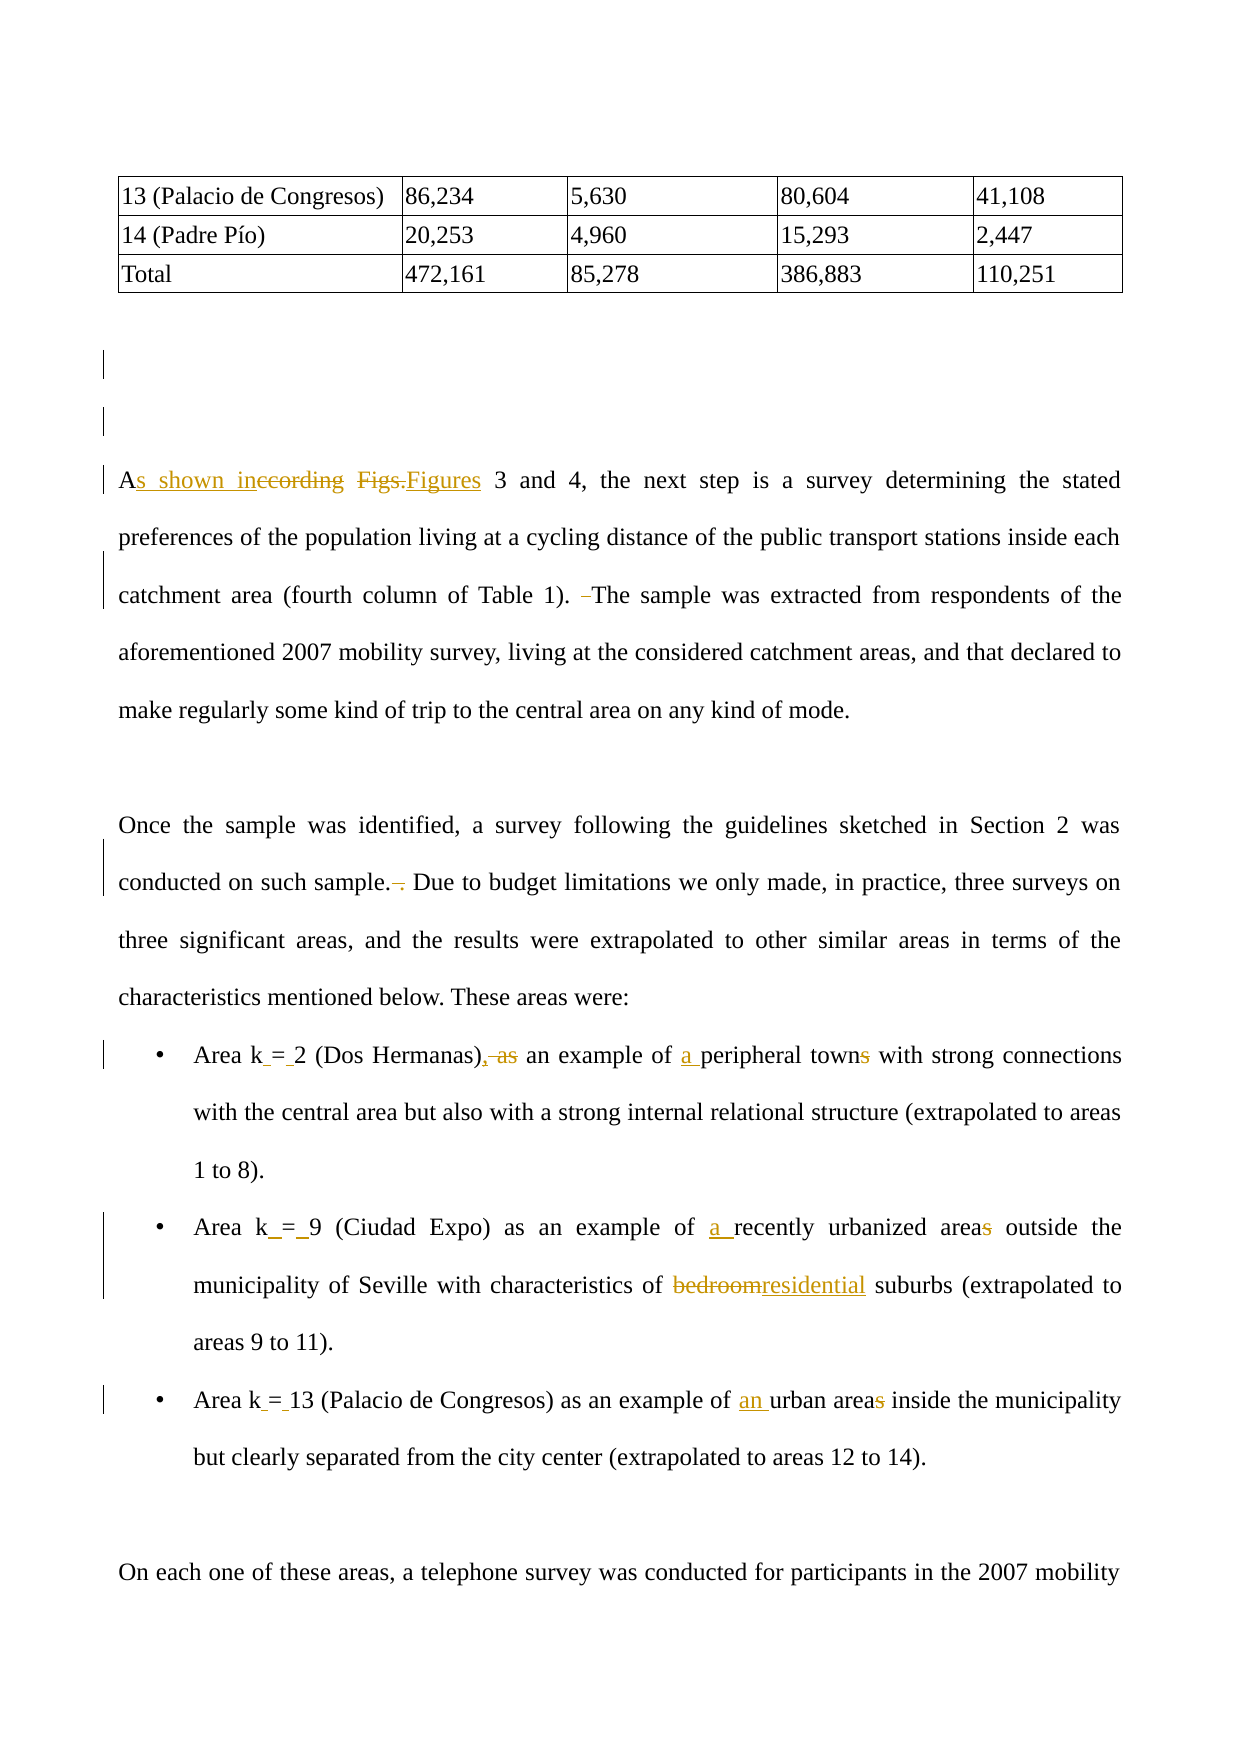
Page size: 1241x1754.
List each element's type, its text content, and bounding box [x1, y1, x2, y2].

table_cell 14 (Padre Pío) [119, 216, 402, 254]
table_cell 85,278 [568, 255, 777, 292]
table_cell 86,234 [403, 177, 567, 215]
text As shown in Figures 3 and 4, the next step is a survey determining the stated preferences of the population living at a cycling distance of the public transport stations inside each catchment area (fourth column of Table 1). The sample was extracted from respondents of the aforementioned 2007 mobility survey, living at the considered catchment areas, and that declared to make regularly some kind of trip to the central area on any kind of mode. [118, 350, 1122, 379]
text On each one of these areas, a telephone survey was conducted for participants in the 2007 mobility [118, 1557, 1122, 1586]
table_cell 13 (Palacio de Congresos) [119, 177, 402, 215]
table_cell 4,960 [568, 216, 777, 254]
table_cell 80,604 [778, 177, 973, 215]
list Area k = 13 (Palacio de Congresos) as an example of an urban area inside the municipality but clearly separated from the city center (extrapolated to areas 12 to 14). [156, 1385, 1122, 1471]
list Area k = 9 (Ciudad Expo) as an example of a recently urbanized area outside the municipality of Seville with characteristics of residential suburbs (extrapolated to areas 9 to 11). [156, 1212, 1122, 1356]
table_cell 20,253 [403, 216, 567, 254]
table_cell 5,630 [568, 177, 777, 215]
table_cell 41,108 [974, 177, 1122, 215]
table_cell Total [119, 255, 402, 292]
table_cell 110,251 [974, 255, 1122, 292]
list Area k = 2 (Dos Hermanas), an example of a peripheral town with strong connections with the central area but also with a strong internal relational structure (extrapolated to areas 1 to 8). [156, 1040, 1122, 1184]
table_cell 15,293 [778, 216, 973, 254]
table_cell 472,161 [403, 255, 567, 292]
table_cell 2,447 [974, 216, 1122, 254]
text Once the sample was identified, a survey following the guidelines sketched in Section 2 was conducted on such sample. Due to budget limitations we only made, in practice, three surveys on three significant areas, and the results were extrapolated to other similar areas in terms of the characteristics mentioned below. These areas were: [118, 810, 1122, 1011]
table_cell 386,883 [778, 255, 973, 292]
